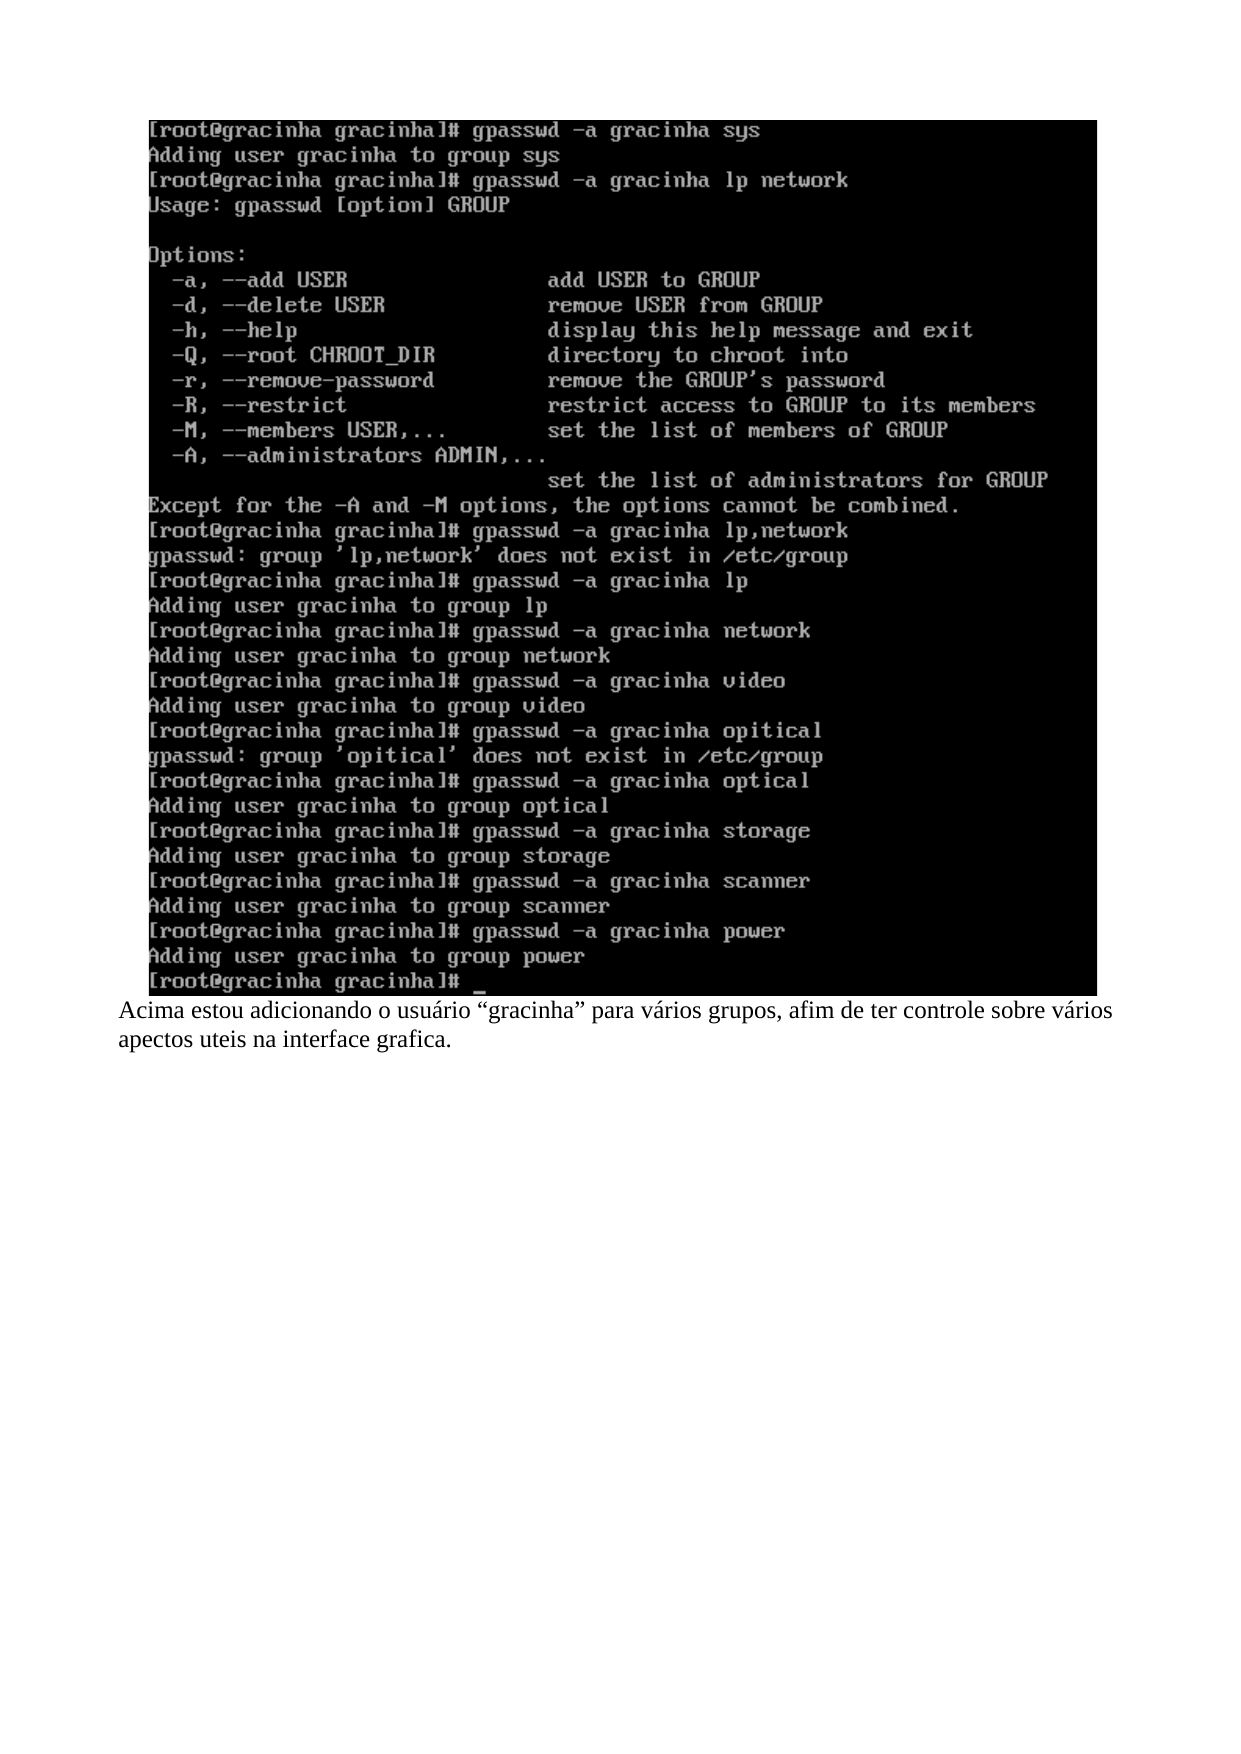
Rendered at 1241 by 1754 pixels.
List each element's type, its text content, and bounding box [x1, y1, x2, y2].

picture [148, 120, 1098, 996]
text Acima estou adicionando o usuário “gracinha” para vários grupos, afim de ter controle sobre vários apectos uteis na interface grafica. [118, 118, 1122, 1053]
